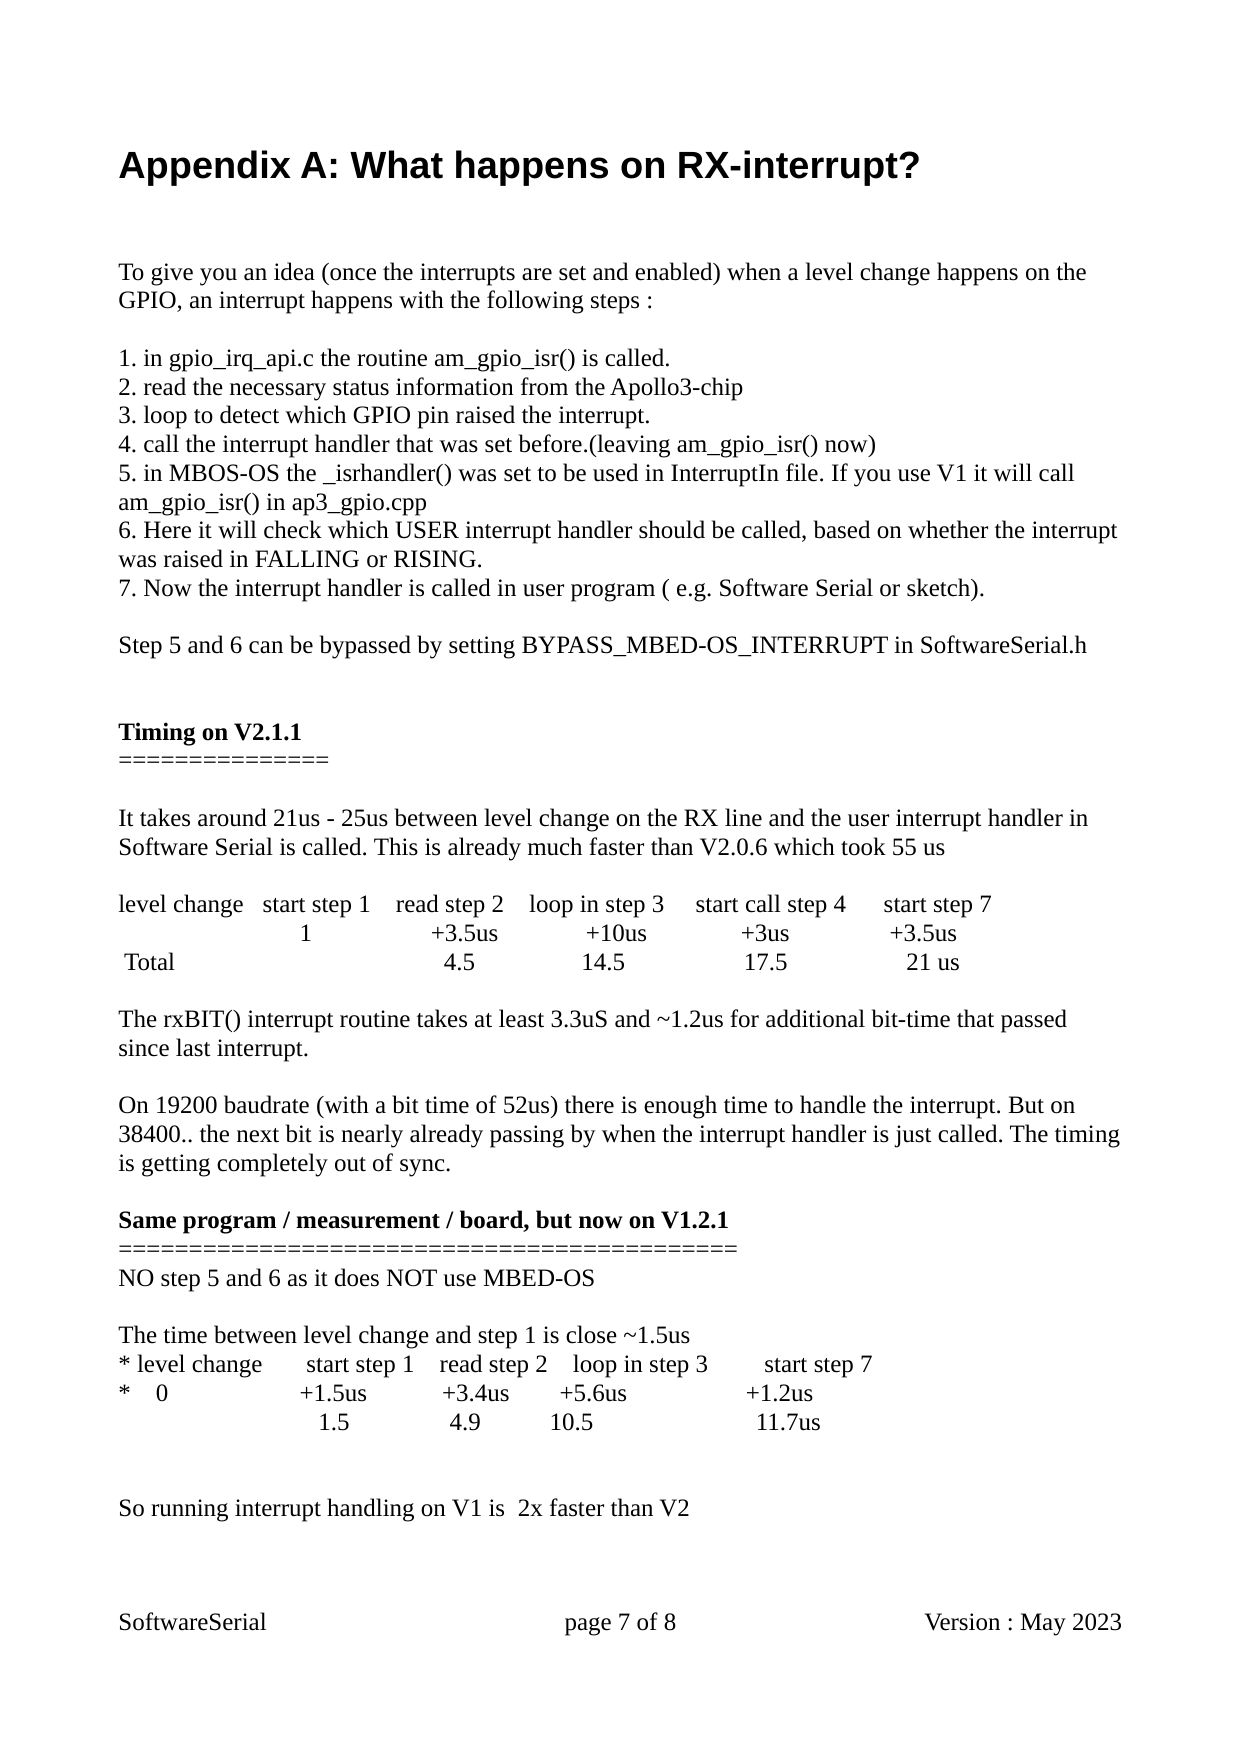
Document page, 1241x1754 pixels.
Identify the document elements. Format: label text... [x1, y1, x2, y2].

text 2. read the necessary status information from the Apollo3-chip [118, 372, 1122, 401]
text 1 +3.5us +10us +3us +3.5us [118, 918, 1122, 947]
text 1. in gpio_irq_api.c the routine am_gpio_isr() is called. [118, 343, 1122, 372]
text It takes around 21us - 25us between level change on the RX line and the user interrupt handler in Software Serial is called. This is already much faster than V2.0.6 which took 55 us [118, 803, 1122, 861]
text * level change start step 1 read step 2 loop in step 3 start step 7 [118, 1349, 1122, 1378]
text * 0 +1.5us +3.4us +5.6us +1.2us [118, 1378, 1122, 1407]
text The rxBIT() interrupt routine takes at least 3.3uS and ~1.2us for additional bit-time that passed since last interrupt. [118, 1004, 1122, 1062]
text Step 5 and 6 can be bypassed by setting BYPASS_MBED-OS_INTERRUPT in SoftwareSerial.h [118, 631, 1122, 659]
text 7. Now the interrupt handler is called in user program ( e.g. Software Serial or sketch). [118, 573, 1122, 602]
text 5. in MBOS-OS the _isrhandler() was set to be used in InterruptIn file. If you use V1 it will call am_gpio_isr() in ap3_gpio.cpp [118, 458, 1122, 516]
text Same program / measurement / board, but now on V1.2.1 [118, 1206, 1122, 1234]
text Total 4.5 14.5 17.5 21 us [118, 947, 1122, 976]
text =============== [118, 746, 1122, 774]
text NO step 5 and 6 as it does NOT use MBED-OS [118, 1263, 1122, 1292]
text To give you an idea (once the interrupts are set and enabled) when a level change happens on the GPIO, an interrupt happens with the following steps : [118, 257, 1122, 314]
subtitle Appendix A: What happens on RX-interrupt? [118, 143, 1122, 187]
text On 19200 baudrate (with a bit time of 52us) there is enough time to handle the interrupt. But on 38400.. the next bit is nearly already passing by when the interrupt handler is just called. The timing is getting completely out of sync. [118, 1091, 1122, 1177]
text 1.5 4.9 10.5 11.7us [118, 1407, 1122, 1436]
text The time between level change and step 1 is close ~1.5us [118, 1321, 1122, 1349]
text 3. loop to detect which GPIO pin raised the interrupt. [118, 401, 1122, 429]
text Timing on V2.1.1 [118, 717, 1122, 746]
text level change start step 1 read step 2 loop in step 3 start call step 4 start step 7 [118, 889, 1122, 918]
text So running interrupt handling on V1 is 2x faster than V2 [118, 1493, 1122, 1522]
text 6. Here it will check which USER interrupt handler should be called, based on whether the interrupt was raised in FALLING or RISING. [118, 516, 1122, 573]
text 4. call the interrupt handler that was set before.(leaving am_gpio_isr() now) [118, 429, 1122, 458]
text ============================================ [118, 1234, 1122, 1263]
